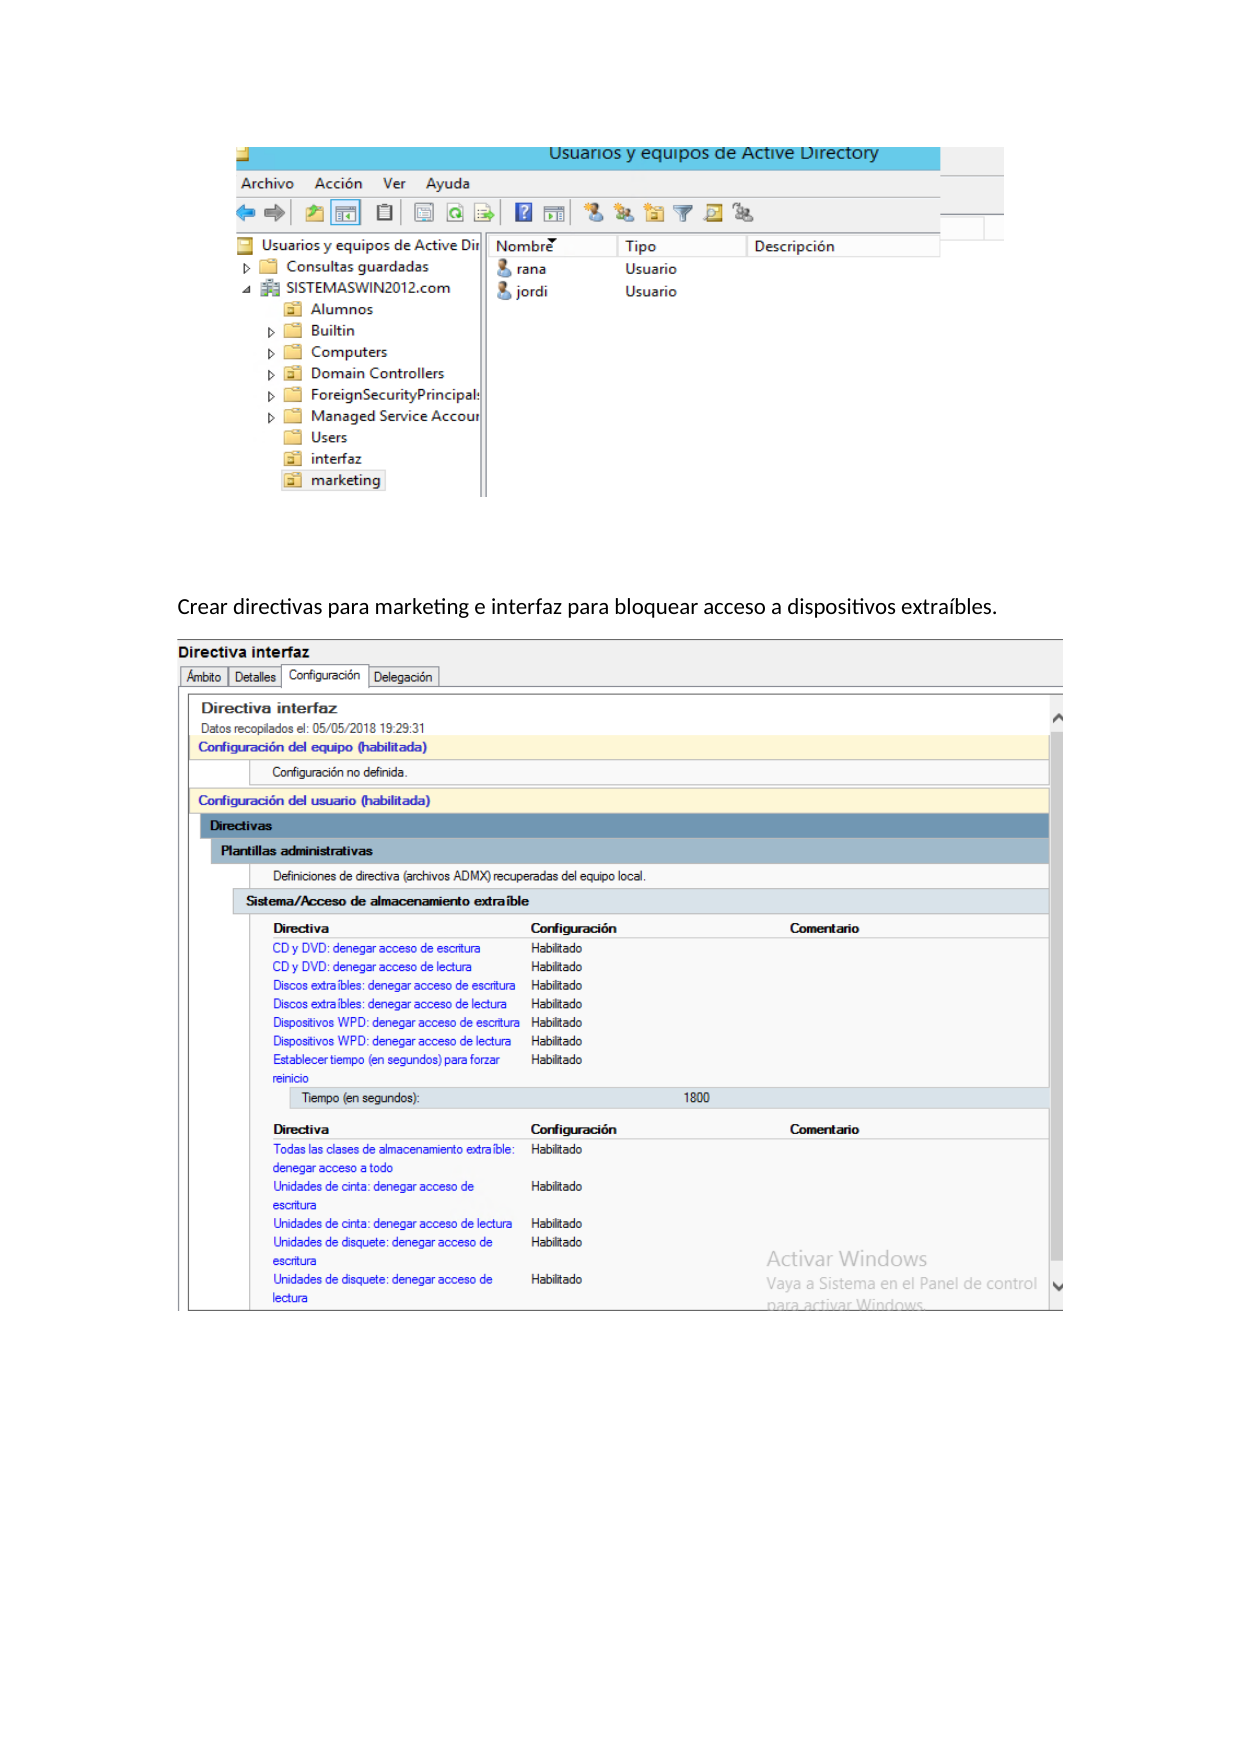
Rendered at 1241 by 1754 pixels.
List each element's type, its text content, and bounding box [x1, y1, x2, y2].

picture [236, 147, 1004, 497]
picture [177, 639, 1063, 1311]
text Crear directivas para marketing e interfaz para bloquear acceso a dispositivos extraíbles. [177, 592, 1063, 621]
